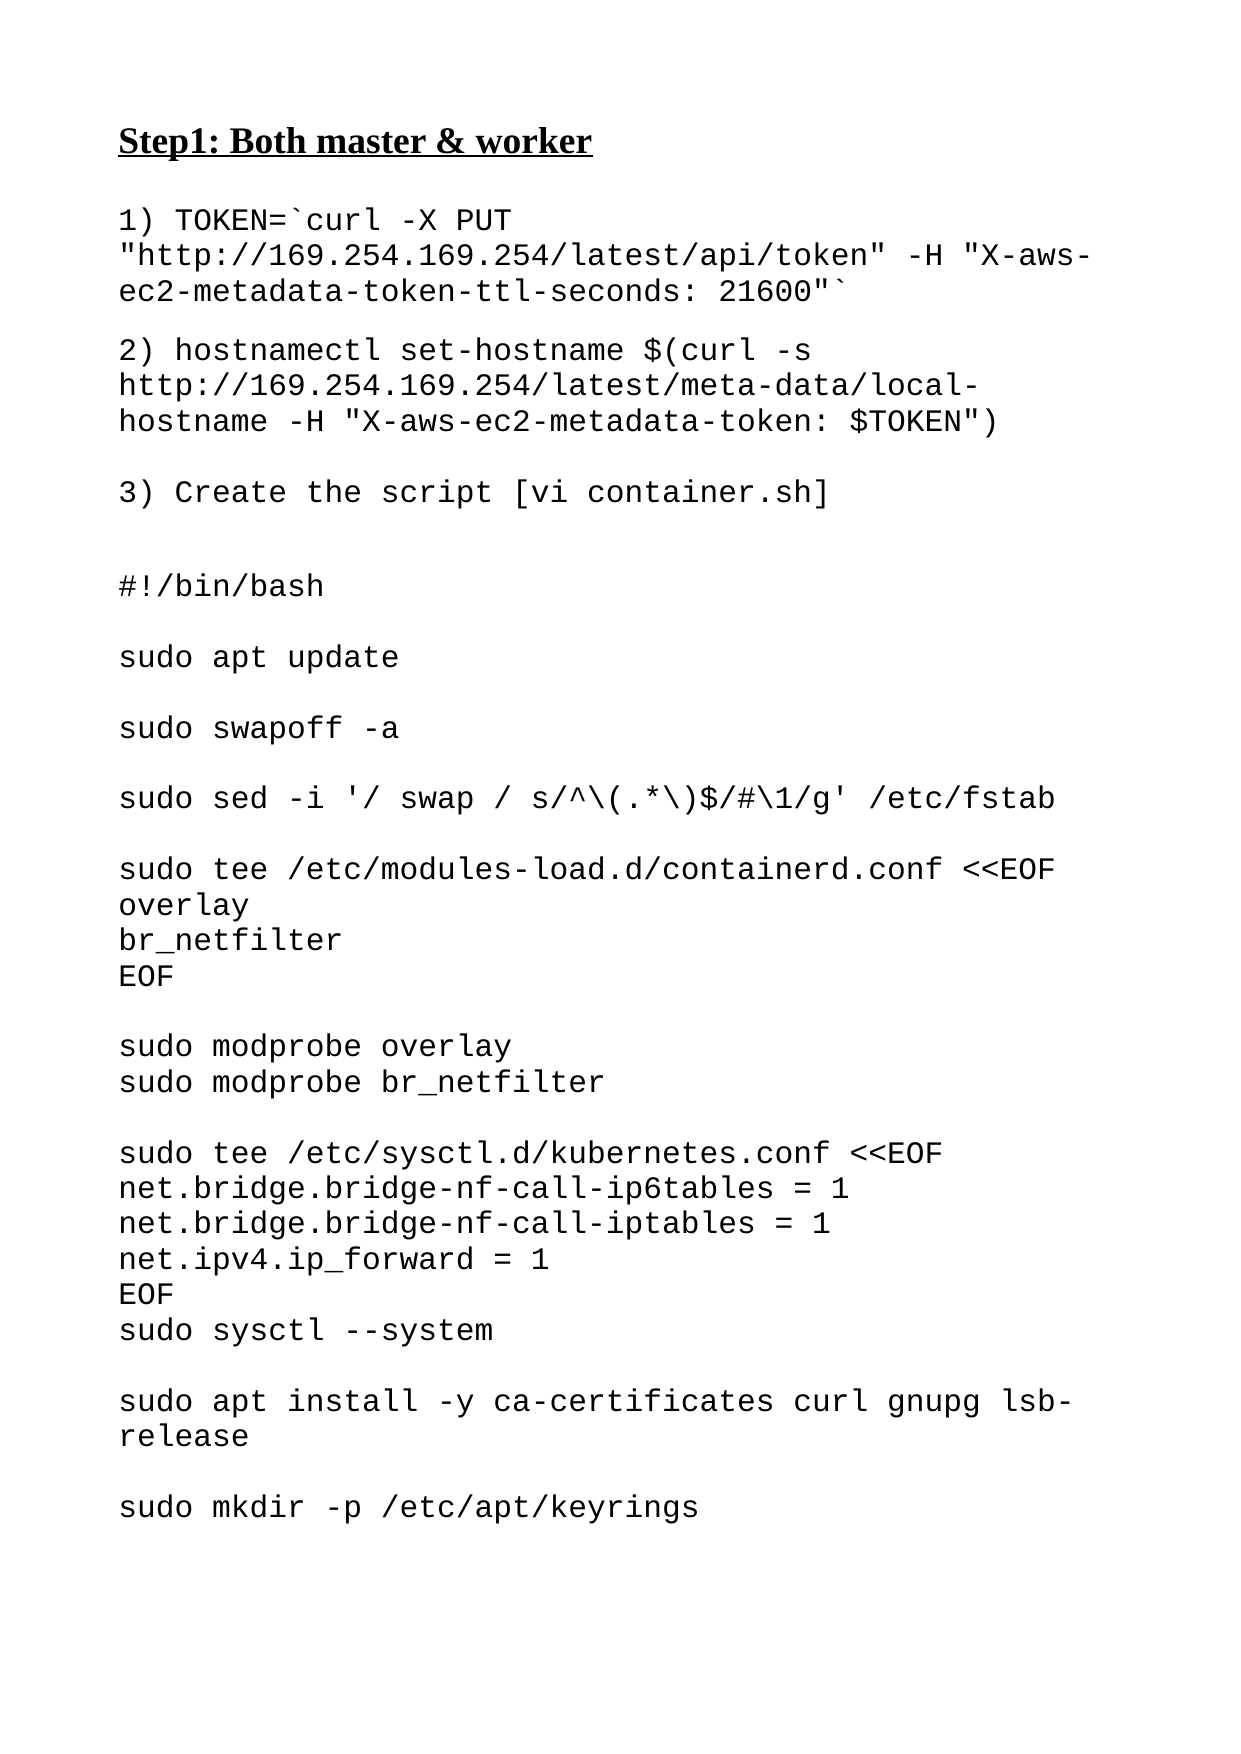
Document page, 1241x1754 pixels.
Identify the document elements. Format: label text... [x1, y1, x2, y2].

text sudo swapoff -a [118, 712, 1122, 747]
text 1) TOKEN=`curl -X PUT "http://169.254.169.254/latest/api/token" -H "X-aws-ec2-metadata-token-ttl-seconds: 21600"` [118, 204, 1122, 311]
text sudo apt install -y ca-certificates curl gnupg lsb-release [118, 1385, 1122, 1456]
text sudo tee /etc/sysctl.d/kubernetes.conf <<EOF [118, 1137, 1122, 1172]
text sudo sysctl --system [118, 1314, 1122, 1349]
text br_netfilter [118, 924, 1122, 960]
text #!/bin/bash [118, 570, 1122, 606]
text sudo tee /etc/modules-load.d/containerd.conf <<EOF [118, 854, 1122, 889]
text overlay [118, 889, 1122, 924]
text sudo mkdir -p /etc/apt/keyrings [118, 1491, 1122, 1527]
text 3) Create the script [vi container.sh] [118, 476, 1122, 511]
text EOF [118, 1279, 1122, 1314]
text 2) hostnamectl set-hostname $(curl -s http://169.254.169.254/latest/meta-data/local-hostname -H "X-aws-ec2-metadata-token: $TOKEN") [118, 334, 1122, 441]
text sudo apt update [118, 641, 1122, 677]
text net.ipv4.ip_forward = 1 [118, 1243, 1122, 1279]
text net.bridge.bridge-nf-call-ip6tables = 1 [118, 1172, 1122, 1208]
text sudo modprobe br_netfilter [118, 1066, 1122, 1102]
text EOF [118, 960, 1122, 995]
text net.bridge.bridge-nf-call-iptables = 1 [118, 1208, 1122, 1243]
text Step1: Both master & worker [118, 118, 1122, 161]
text sudo modprobe overlay [118, 1031, 1122, 1066]
text sudo sed -i '/ swap / s/^\(.*\)$/#\1/g' /etc/fstab [118, 783, 1122, 818]
